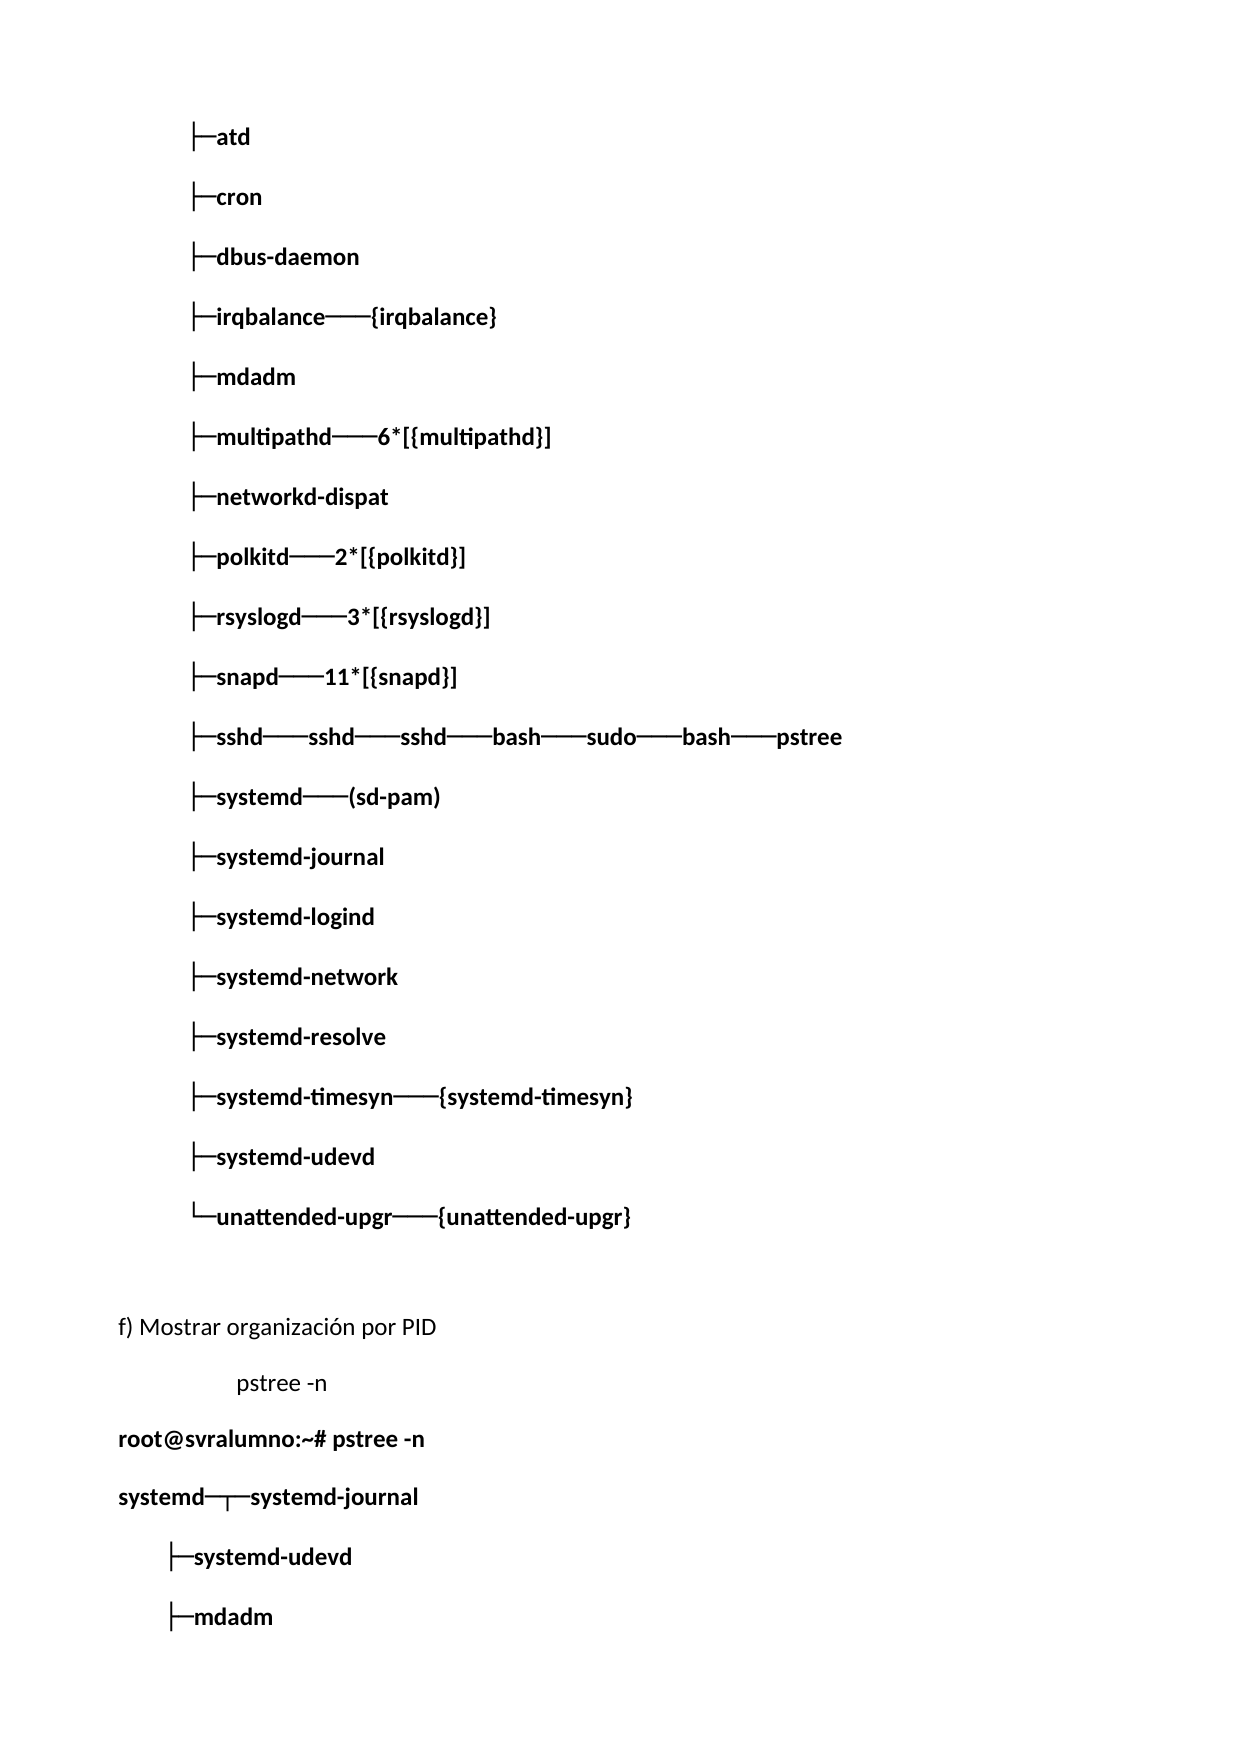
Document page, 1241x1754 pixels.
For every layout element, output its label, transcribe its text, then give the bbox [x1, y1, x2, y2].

text ├─rsyslogd───3*[{rsyslogd}] [118, 598, 1122, 632]
text ├─networkd-dispat [118, 478, 1122, 512]
text └─unattended-upgr───{unattended-upgr} [118, 1198, 1122, 1232]
text root@svralumno:~# pstree -n [118, 1423, 1122, 1453]
text ├─systemd-logind [118, 898, 1122, 932]
text pstree -n [118, 1367, 1122, 1397]
text ├─sshd───sshd───sshd───bash───sudo───bash───pstree [118, 718, 1122, 752]
text ├─systemd───(sd-pam) [118, 778, 1122, 812]
text ├─systemd-timesyn───{systemd-timesyn} [118, 1078, 1122, 1112]
text f) Mostrar organización por PID [118, 1311, 1122, 1342]
text ├─systemd-udevd [118, 1138, 1122, 1172]
text ├─polkitd───2*[{polkitd}] [118, 538, 1122, 572]
text ├─multipathd───6*[{multipathd}] [118, 418, 1122, 452]
text systemd─┬─systemd-journal [118, 1479, 1122, 1513]
text ├─snapd───11*[{snapd}] [118, 658, 1122, 692]
text ├─cron [118, 178, 1122, 212]
text ├─irqbalance───{irqbalance} [118, 298, 1122, 332]
text ├─dbus-daemon [118, 238, 1122, 272]
text ├─mdadm [118, 358, 1122, 392]
text ├─systemd-udevd [118, 1539, 1122, 1573]
text ├─systemd-resolve [118, 1018, 1122, 1052]
text ├─atd [118, 118, 1122, 152]
text ├─mdadm [118, 1599, 1122, 1633]
text ├─systemd-journal [118, 838, 1122, 872]
text ├─systemd-network [118, 958, 1122, 992]
